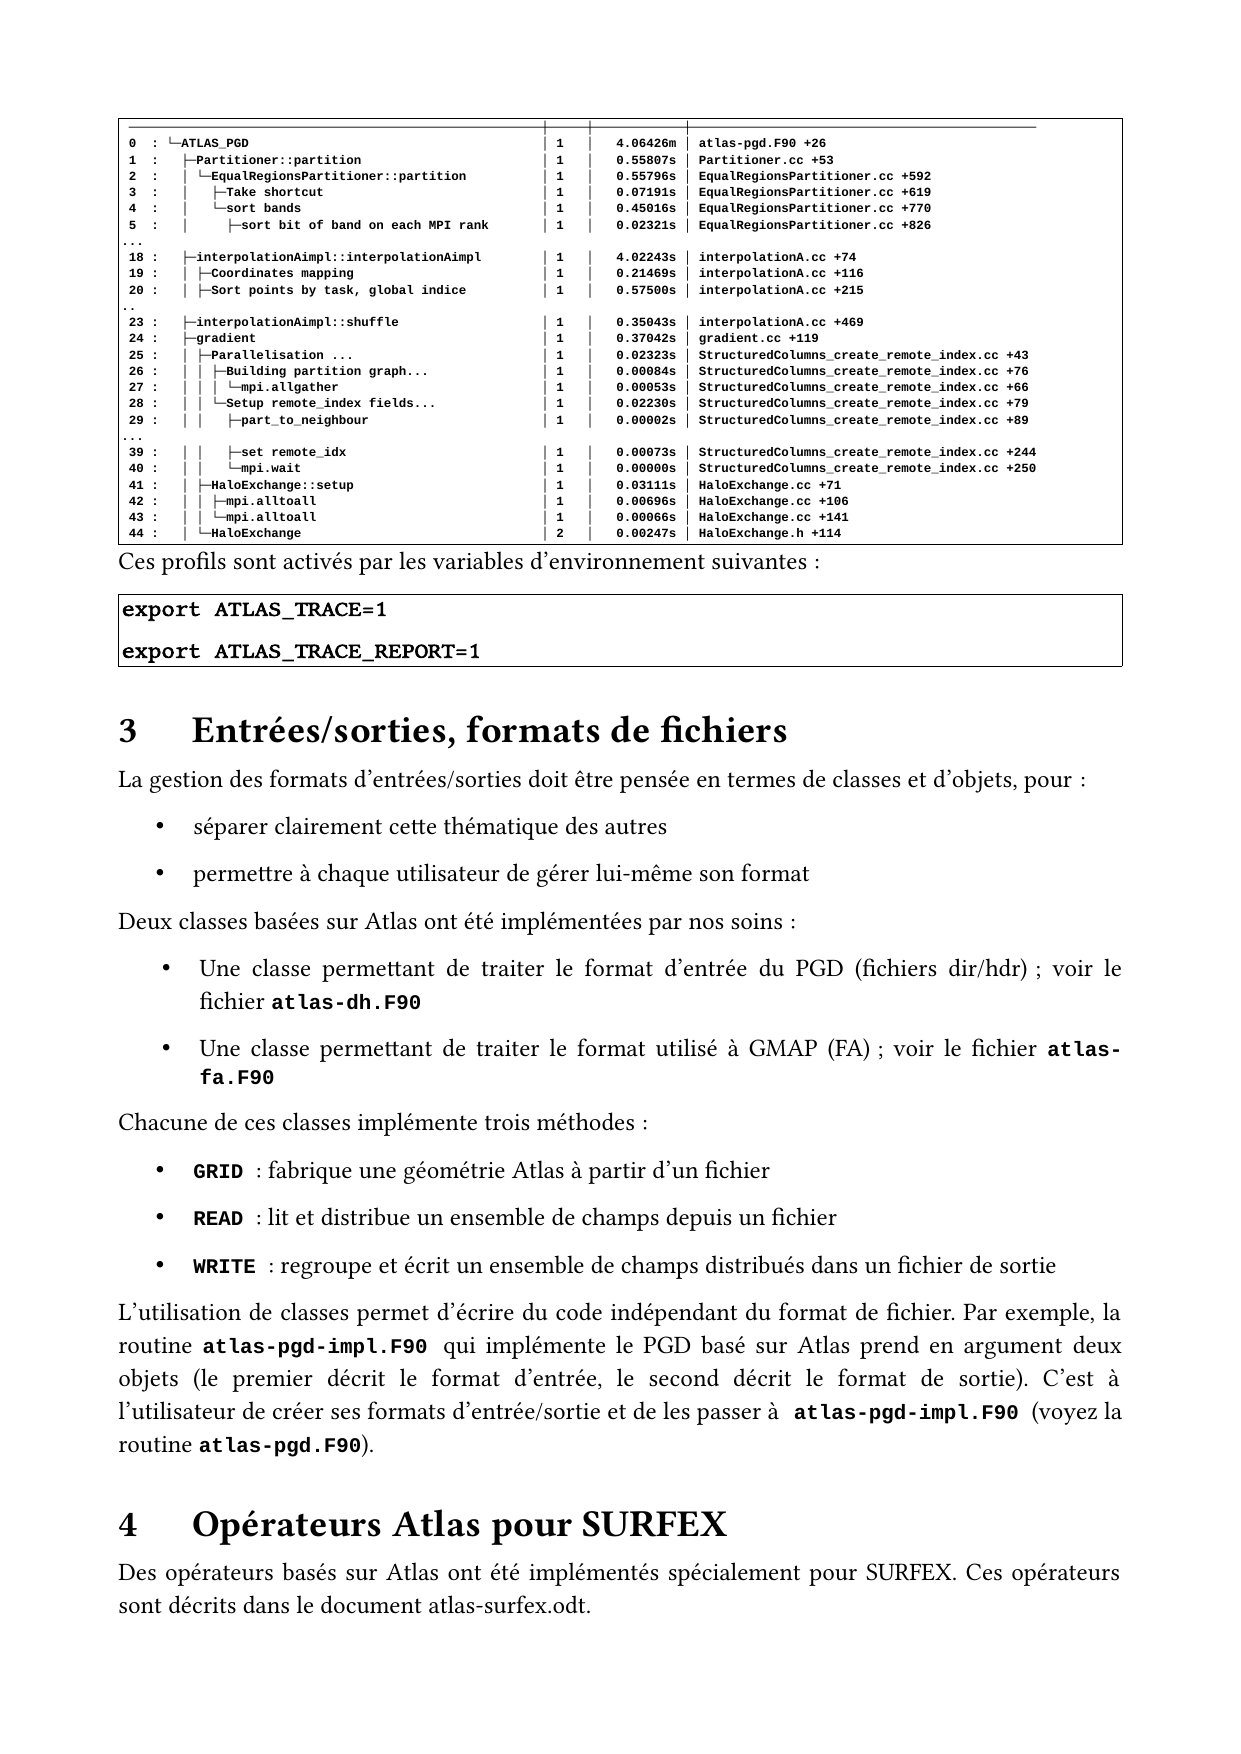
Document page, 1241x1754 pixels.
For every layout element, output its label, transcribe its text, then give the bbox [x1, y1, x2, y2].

text 19 : │ ├─Coordinates mapping │ 1 │ 0.21469s │ interpolationA.cc +116 [119, 264, 1122, 281]
text 0 : └─ATLAS_PGD │ 1 │ 4.06426m │ atlas-pgd.F90 +26 [119, 134, 1122, 151]
text ───────────────────────────────────────────────────────┼─────┼────────────┼────────────────────────────────────────────── [119, 119, 1122, 134]
text ... [119, 427, 1122, 443]
text 1 : ├─Partitioner::partition │ 1 │ 0.55807s │ Partitioner.cc +53 [119, 151, 1122, 167]
text 4 : │ └─sort bands │ 1 │ 0.45016s │ EqualRegionsPartitioner.cc +770 [119, 199, 1122, 216]
text 39 : │ │ ├─set remote_idx │ 1 │ 0.00073s │ StructuredColumns_create_remote_index.cc +244 [119, 443, 1122, 459]
text 41 : │ ├─HaloExchange::setup │ 1 │ 0.03111s │ HaloExchange.cc +71 [119, 476, 1122, 492]
text 23 : ├─interpolationAimpl::shuffle │ 1 │ 0.35043s │ interpolationA.cc +469 [119, 313, 1122, 329]
subtitle Entrées/sorties, formats de fichiers [118, 709, 1122, 752]
text 44 : │ └─HaloExchange │ 2 │ 0.00247s │ HaloExchange.h +114 [119, 524, 1122, 544]
list READ : lit et distribue un ensemble de champs depuis un fichier [156, 1203, 1122, 1232]
text 43 : │ │ └─mpi.alltoall │ 1 │ 0.00066s │ HaloExchange.cc +141 [119, 508, 1122, 524]
text 3 : │ ├─Take shortcut │ 1 │ 0.07191s │ EqualRegionsPartitioner.cc +619 [119, 183, 1122, 199]
list WRITE : regroupe et écrit un ensemble de champs distribués dans un fichier de sortie [156, 1251, 1122, 1279]
text export ATLAS_TRACE=1 [119, 595, 1122, 621]
text 5 : │ ├─sort bit of band on each MPI rank │ 1 │ 0.02321s │ EqualRegionsPartitioner.cc +826 [119, 216, 1122, 232]
text 40 : │ │ └─mpi.wait │ 1 │ 0.00000s │ StructuredColumns_create_remote_index.cc +250 [119, 459, 1122, 476]
text 42 : │ │ ├─mpi.alltoall │ 1 │ 0.00696s │ HaloExchange.cc +106 [119, 492, 1122, 508]
text .. [119, 297, 1122, 313]
text 2 : │ └─EqualRegionsPartitioner::partition │ 1 │ 0.55796s │ EqualRegionsPartitioner.cc +592 [119, 167, 1122, 183]
text Ces profils sont activés par les variables d’environnement suivantes : [118, 547, 1122, 575]
list séparer clairement cette thématique des autres [156, 812, 1122, 841]
text 20 : │ ├─Sort points by task, global indice │ 1 │ 0.57500s │ interpolationA.cc +215 [119, 281, 1122, 297]
text 28 : │ │ └─Setup remote_index fields... │ 1 │ 0.02230s │ StructuredColumns_create_remote_index.cc +79 [119, 394, 1122, 411]
list Une classe permettant de traiter le format d’entrée du PGD (fichiers dir/hdr) ; voir le fichier atlas-dh.F90 [162, 954, 1122, 1016]
text Chacune de ces classes implémente trois méthodes : [118, 1108, 1122, 1137]
text export ATLAS_TRACE_REPORT=1 [119, 636, 1122, 666]
list permettre à chaque utilisateur de gérer lui-même son format [156, 859, 1122, 888]
text 27 : │ │ │ └─mpi.allgather │ 1 │ 0.00053s │ StructuredColumns_create_remote_index.cc +66 [119, 378, 1122, 394]
text 26 : │ │ ├─Building partition graph... │ 1 │ 0.00084s │ StructuredColumns_create_remote_index.cc +76 [119, 362, 1122, 378]
text Deux classes basées sur Atlas ont été implémentées par nos soins : [118, 907, 1122, 935]
text 29 : │ │ ├─part_to_neighbour │ 1 │ 0.00002s │ StructuredColumns_create_remote_index.cc +89 [119, 411, 1122, 427]
text 24 : ├─gradient │ 1 │ 0.37042s │ gradient.cc +119 [119, 329, 1122, 346]
text 18 : ├─interpolationAimpl::interpolationAimpl │ 1 │ 4.02243s │ interpolationA.cc +74 [119, 248, 1122, 264]
text ... [119, 232, 1122, 248]
subtitle Opérateurs Atlas pour SURFEX [118, 1502, 1122, 1546]
text La gestion des formats d’entrées/sorties doit être pensée en termes de classes et d’objets, pour : [118, 764, 1122, 793]
text 25 : │ ├─Parallelisation ... │ 1 │ 0.02323s │ StructuredColumns_create_remote_index.cc +43 [119, 346, 1122, 362]
text Des opérateurs basés sur Atlas ont été implémentés spécialement pour SURFEX. Ces opérateurs sont décrits dans le document atlas-surfex.odt. [118, 1558, 1122, 1619]
list Une classe permettant de traiter le format utilisé à GMAP (FA) ; voir le fichier atlas-fa.F90 [162, 1034, 1122, 1090]
text L’utilisation de classes permet d’écrire du code indépendant du format de fichier. Par exemple, la routine atlas-pgd-impl.F90 qui implémente le PGD basé sur Atlas prend en argument deux objets (le premier décrit le format d’entrée, le second décrit le format de sortie). C’est à l’utilisateur de créer ses formats d’entrée/sortie et de les passer à atlas-pgd-impl.F90 (voyez la routine atlas-pgd.F90). [118, 1298, 1122, 1458]
list GRID : fabrique une géométrie Atlas à partir d’un fichier [156, 1156, 1122, 1184]
